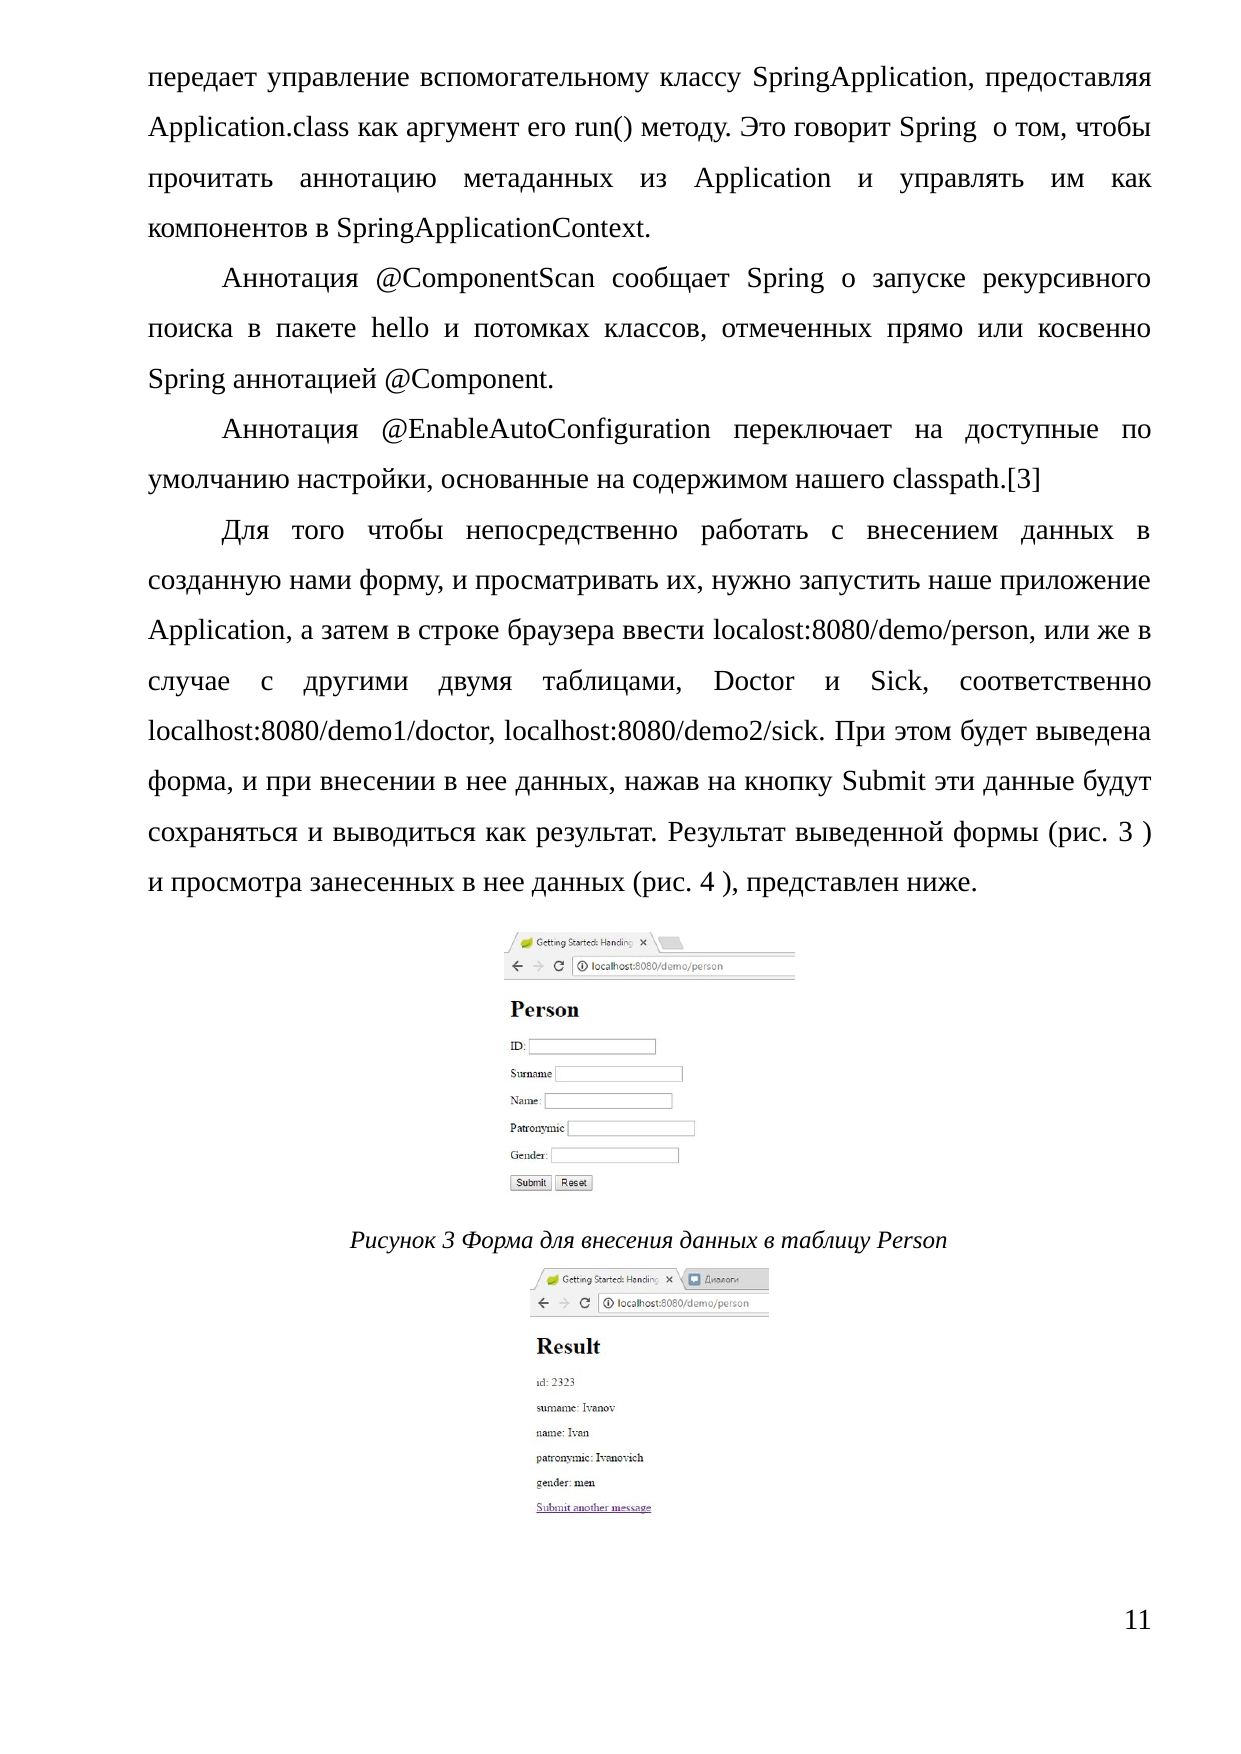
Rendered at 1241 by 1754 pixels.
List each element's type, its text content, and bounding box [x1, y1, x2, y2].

text Для того чтобы непосредственно работать с внесением данных в созданную нами форму, и просматривать их, нужно запустить наше приложение Application, а затем в строке браузера ввести localost:8080/demo/person, или же в случае с другими двумя таблицами, Doctor и Sick, соответственно localhost:8080/demo1/doctor, localhost:8080/demo2/sick. При этом будет выведена форма, и при внесении в нее данных, нажав на кнопку Submit эти данные будут сохраняться и выводиться как результат. Результат выведенной формы (рис. 3 ) и просмотра занесенных в нее данных (рис. 4 ), представлен ниже. [148, 512, 1152, 898]
text передает управление вспомогательному классу SpringApplication, предоставляя Application.class как аргумент его run() методу. Это говорит Spring о том, чтобы прочитать аннотацию метаданных из Application и управлять им как компонентов в SpringApplicationContext. [148, 59, 1152, 243]
text Аннотация @ComponentScan сообщает Spring о запуске рекурсивного поиска в пакете hello и потомках классов, отмеченных прямо или косвенно Spring аннотацией @Component. [148, 260, 1152, 394]
text Рисунок 3 Форма для внесения данных в таблицу Person [148, 1225, 1152, 1254]
text Аннотация @EnableAutoConfiguration переключает на доступные по умолчанию настройки, основанные на содержимом нашего classpath.[] [148, 411, 1152, 495]
